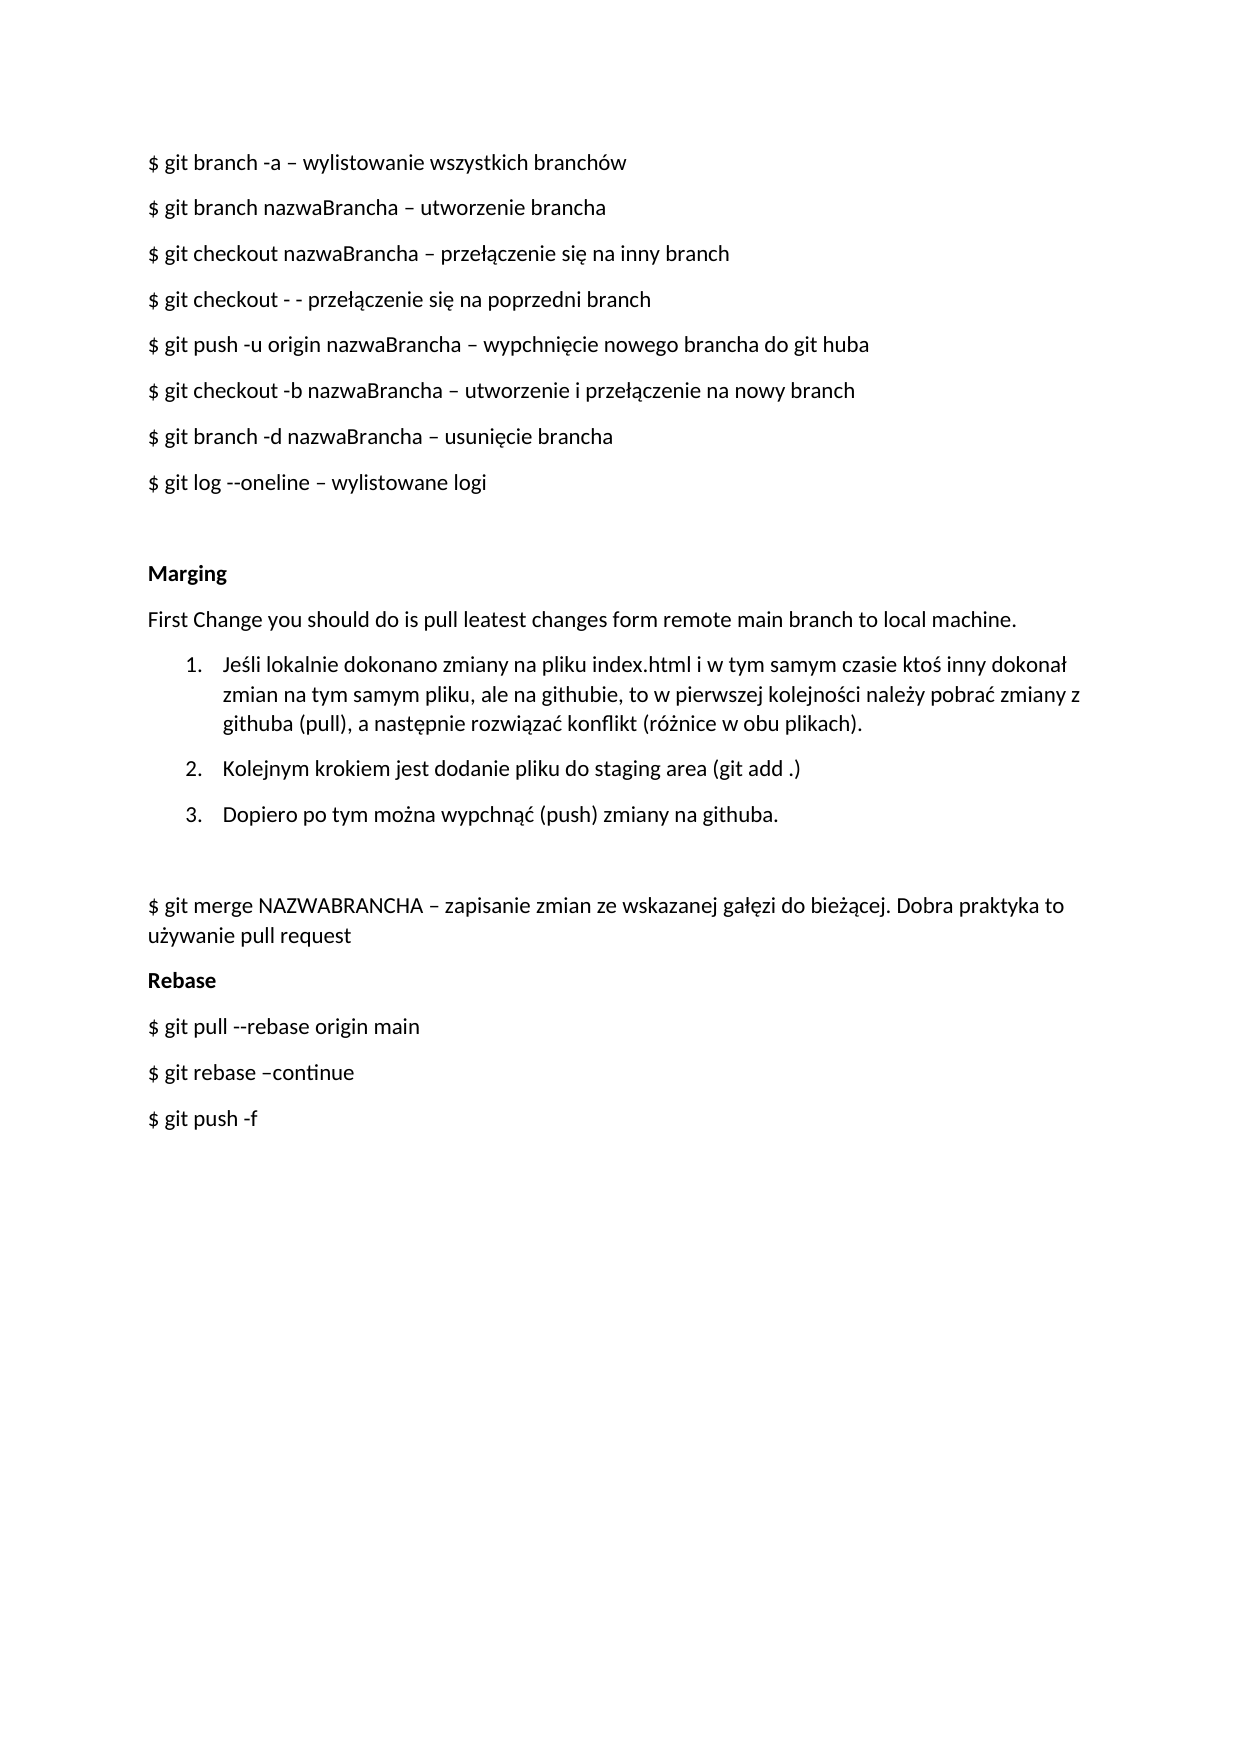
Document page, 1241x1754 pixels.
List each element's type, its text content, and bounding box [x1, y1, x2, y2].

list Kolejnym krokiem jest dodanie pliku do staging area (git add .) [185, 754, 1093, 782]
text $ git push -f [148, 1104, 1093, 1132]
list Dopiero po tym można wypchnąć (push) zmiany na githuba. [185, 800, 1093, 828]
text $ git branch -d nazwaBrancha – usunięcie brancha [148, 422, 1093, 450]
text Rebase [148, 966, 1093, 994]
text $ git rebase –continue [148, 1058, 1093, 1086]
text $ git checkout - - przełączenie się na poprzedni branch [148, 285, 1093, 313]
text $ git pull --rebase origin main [148, 1012, 1093, 1040]
text $ git branch nazwaBrancha – utworzenie brancha [148, 193, 1093, 221]
text $ git merge NAZWABRANCHA – zapisanie zmian ze wskazanej gałęzi do bieżącej. Dobra praktyka to używanie pull request [148, 892, 1093, 949]
text $ git log --oneline – wylistowane logi [148, 468, 1093, 496]
list Jeśli lokalnie dokonano zmiany na pliku index.html i w tym samym czasie ktoś inny dokonał zmian na tym samym pliku, ale na githubie, to w pierwszej kolejności należy pobrać zmiany z githuba (pull), a następnie rozwiązać konflikt (różnice w obu plikach). [185, 651, 1093, 737]
text $ git push -u origin nazwaBrancha – wypchnięcie nowego brancha do git huba [148, 331, 1093, 358]
text First Change you should do is pull leatest changes form remote main branch to local machine. [148, 605, 1093, 633]
text $ git branch -a – wylistowanie wszystkich branchów [148, 148, 1093, 176]
text Marging [148, 559, 1093, 587]
text $ git checkout nazwaBrancha – przełączenie się na inny branch [148, 239, 1093, 267]
text $ git checkout -b nazwaBrancha – utworzenie i przełączenie na nowy branch [148, 376, 1093, 404]
